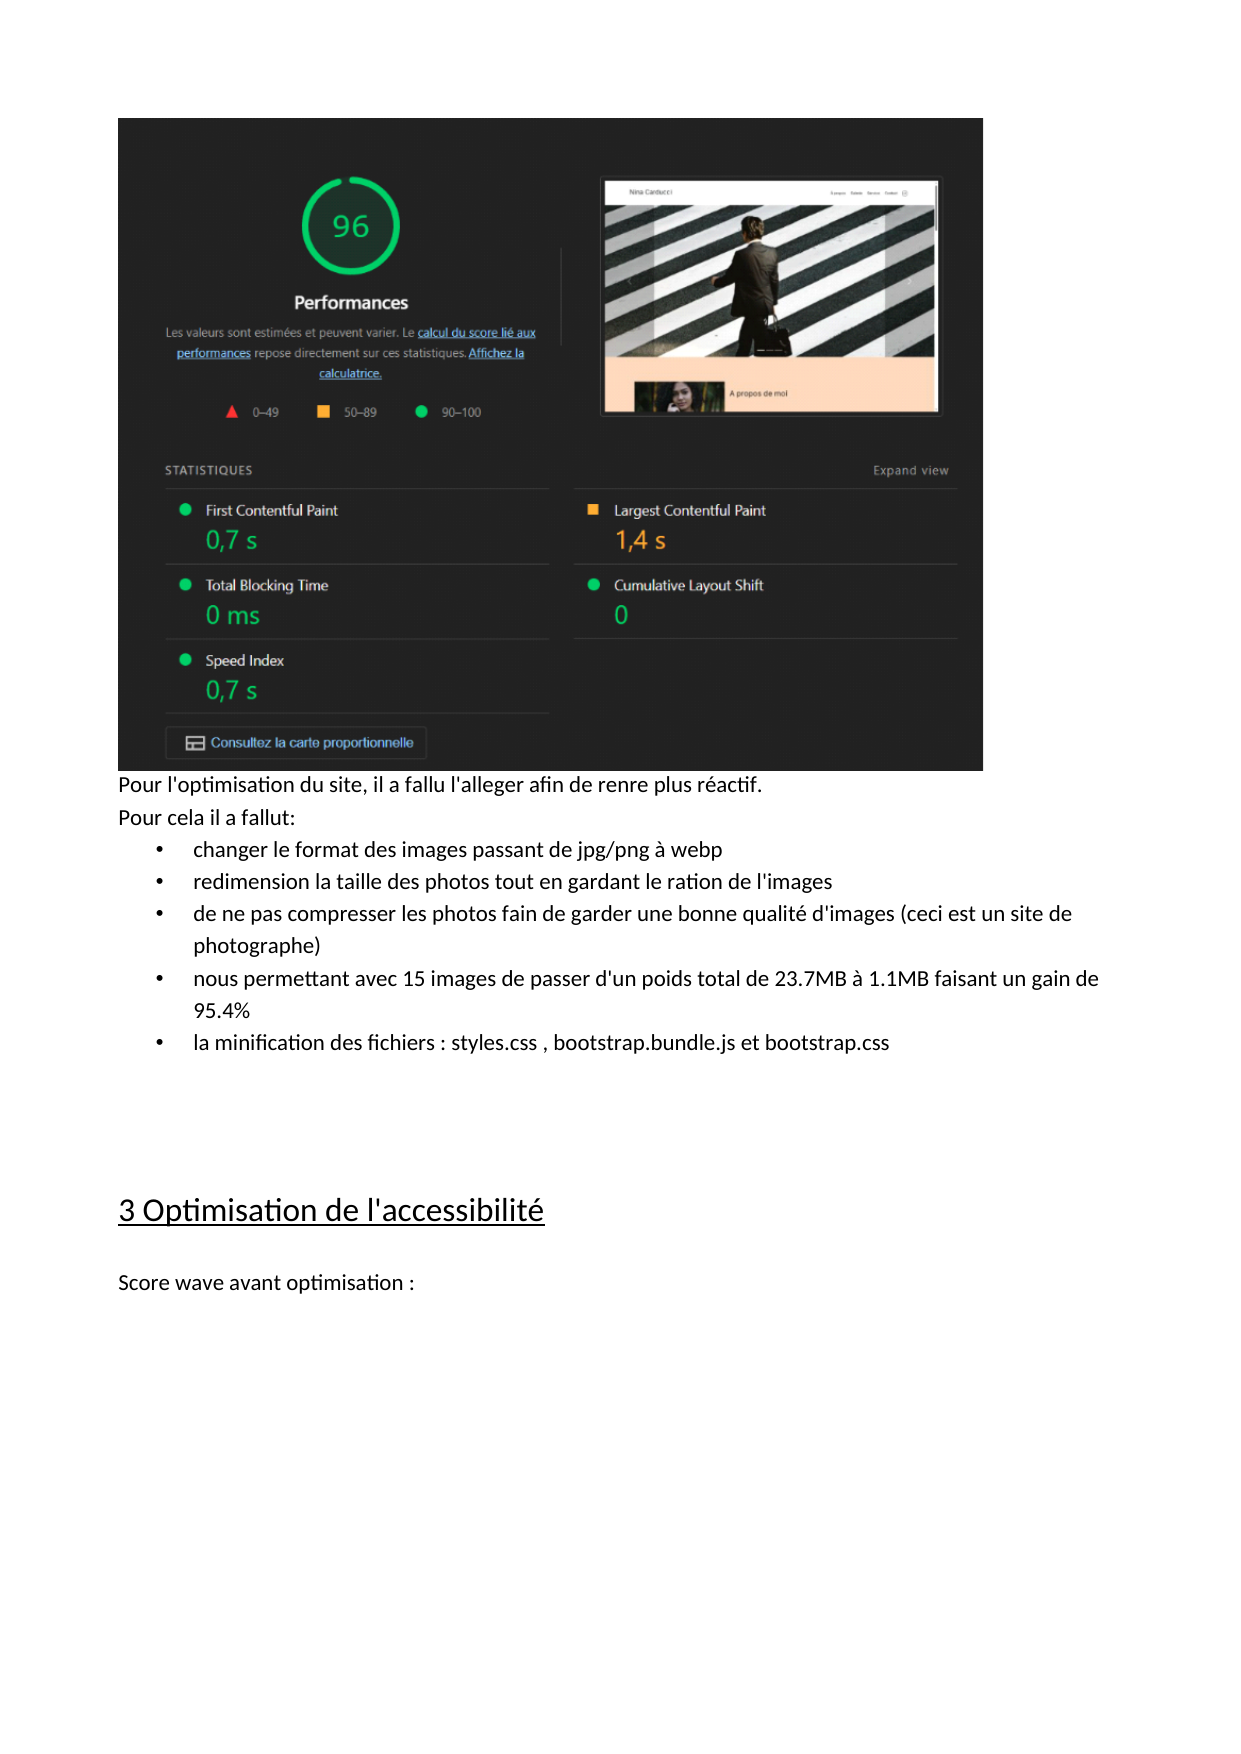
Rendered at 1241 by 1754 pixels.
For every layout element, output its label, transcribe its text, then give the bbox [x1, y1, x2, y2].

list changer le format des images passant de jpg/png à webp [156, 835, 1122, 863]
list la minification des fichiers : styles.css , bootstrap.bundle.js et bootstrap.css [156, 1028, 1122, 1056]
text 3 Optimisation de l'accessibilité [118, 1189, 1122, 1230]
text Pour l'optimisation du site, il a fallu l'alleger afin de renre plus réactif. [118, 771, 1122, 799]
text Score wave avant optimisation : [118, 1268, 1122, 1296]
list redimension la taille des photos tout en gardant le ration de l'images [156, 867, 1122, 895]
text Pour cela il a fallut: [118, 803, 1122, 831]
list de ne pas compresser les photos fain de garder une bonne qualité d'images (ceci est un site de photographe) [156, 899, 1122, 959]
list nous permettant avec 15 images de passer d'un poids total de 23.7MB à 1.1MB faisant un gain de 95.4% [156, 964, 1122, 1024]
